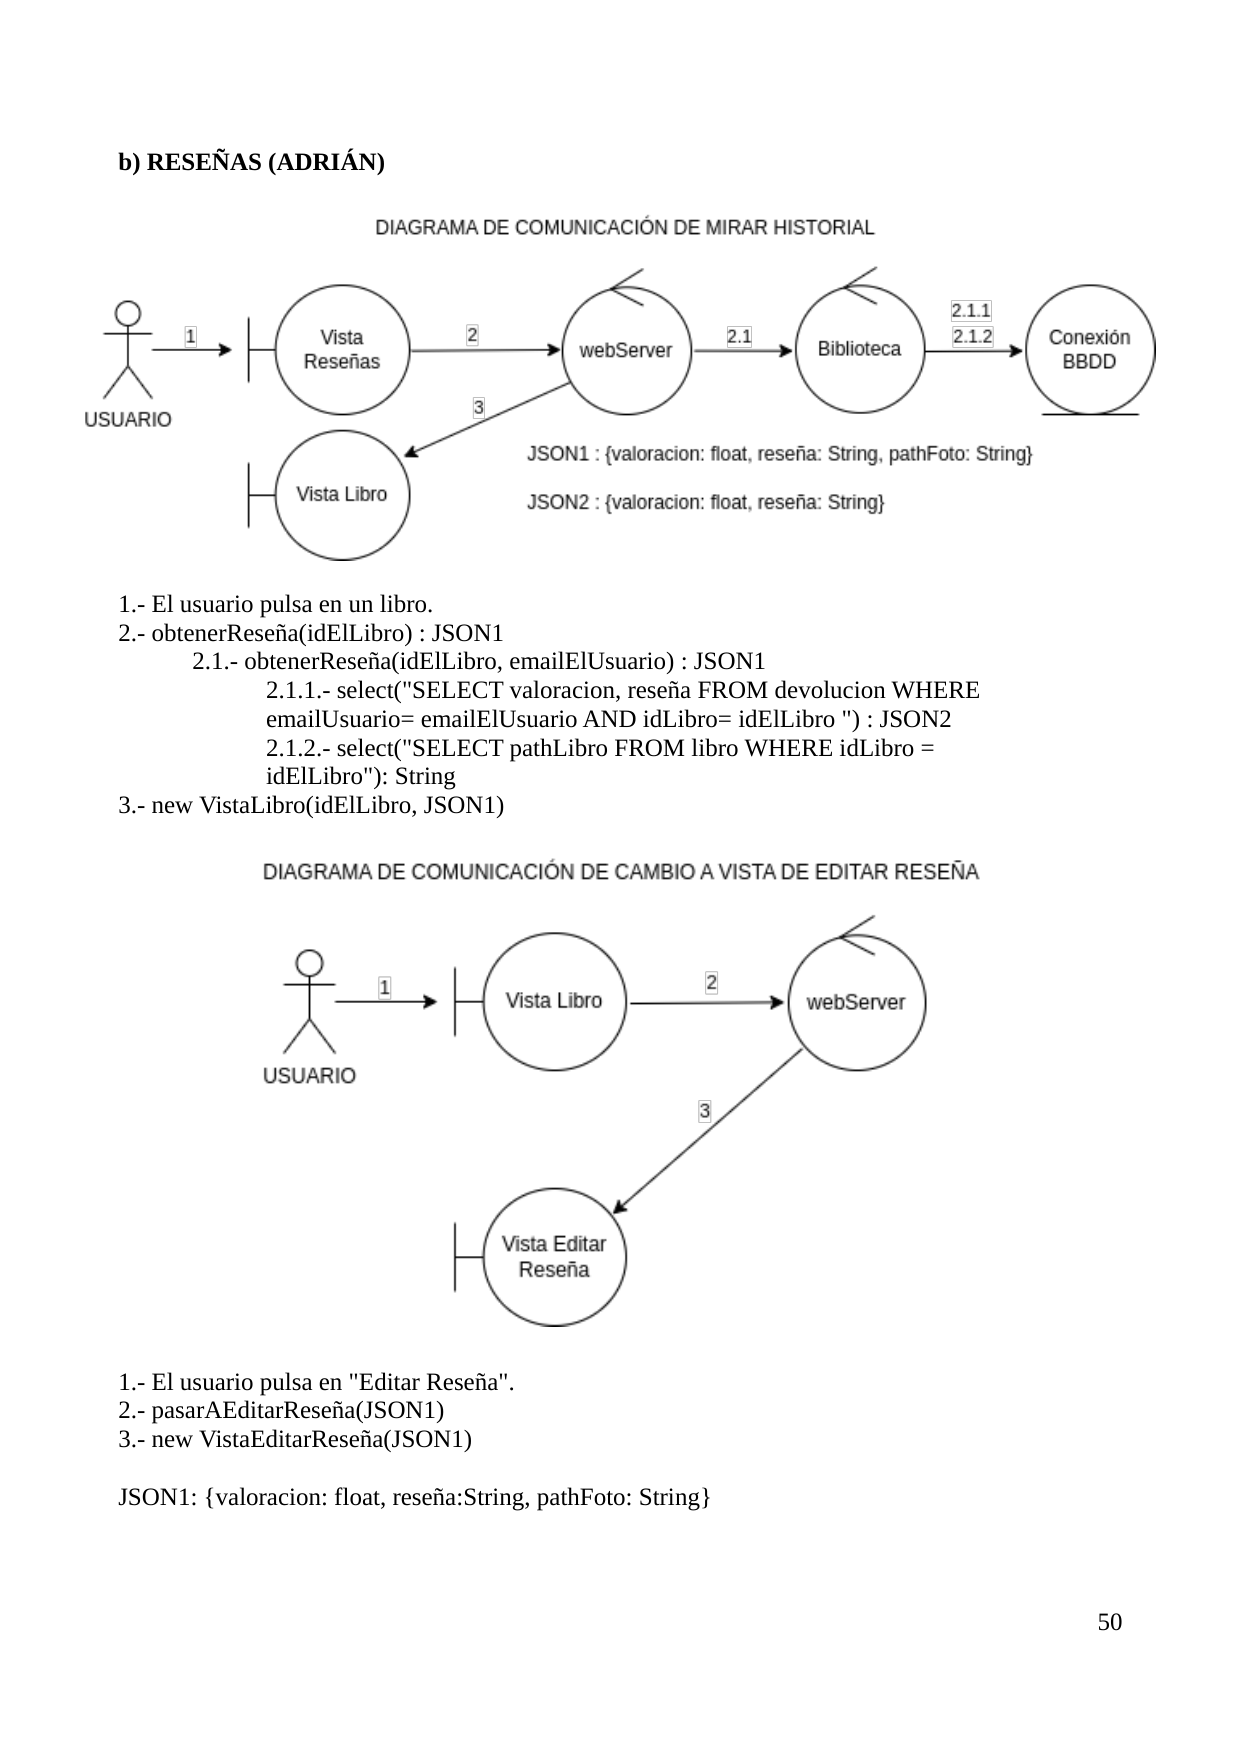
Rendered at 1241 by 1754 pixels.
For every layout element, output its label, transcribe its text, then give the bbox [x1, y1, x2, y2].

text 3.- new VistaLibro(idElLibro, JSON1) [118, 790, 1122, 819]
picture [244, 847, 997, 1327]
text 2.- obtenerReseña(idElLibro) : JSON1 [118, 618, 1122, 646]
subtitle b) RESEÑAS (ADRIÁN) [118, 147, 1122, 176]
text 2.1.- obtenerReseña(idElLibro, emailElUsuario) : JSON1 [118, 646, 1122, 675]
text 1.- El usuario pulsa en un libro. [118, 589, 1122, 618]
picture [84, 204, 1156, 561]
text 2.1.2.- select("SELECT pathLibro FROM libro WHERE idLibro = idElLibro"): String [118, 733, 1122, 790]
text 2.- pasarAEditarReseña(JSON1) [118, 1396, 1122, 1424]
text 3.- new VistaEditarReseña(JSON1) [118, 1424, 1122, 1453]
text 1.- El usuario pulsa en "Editar Reseña". [118, 1367, 1122, 1396]
text 2.1.1.- select("SELECT valoracion, reseña FROM devolucion WHERE emailUsuario= emailElUsuario AND idLibro= idElLibro ") : JSON2 [118, 675, 1122, 733]
text JSON1: {valoracion: float, reseña:String, pathFoto: String} [118, 1482, 1122, 1511]
